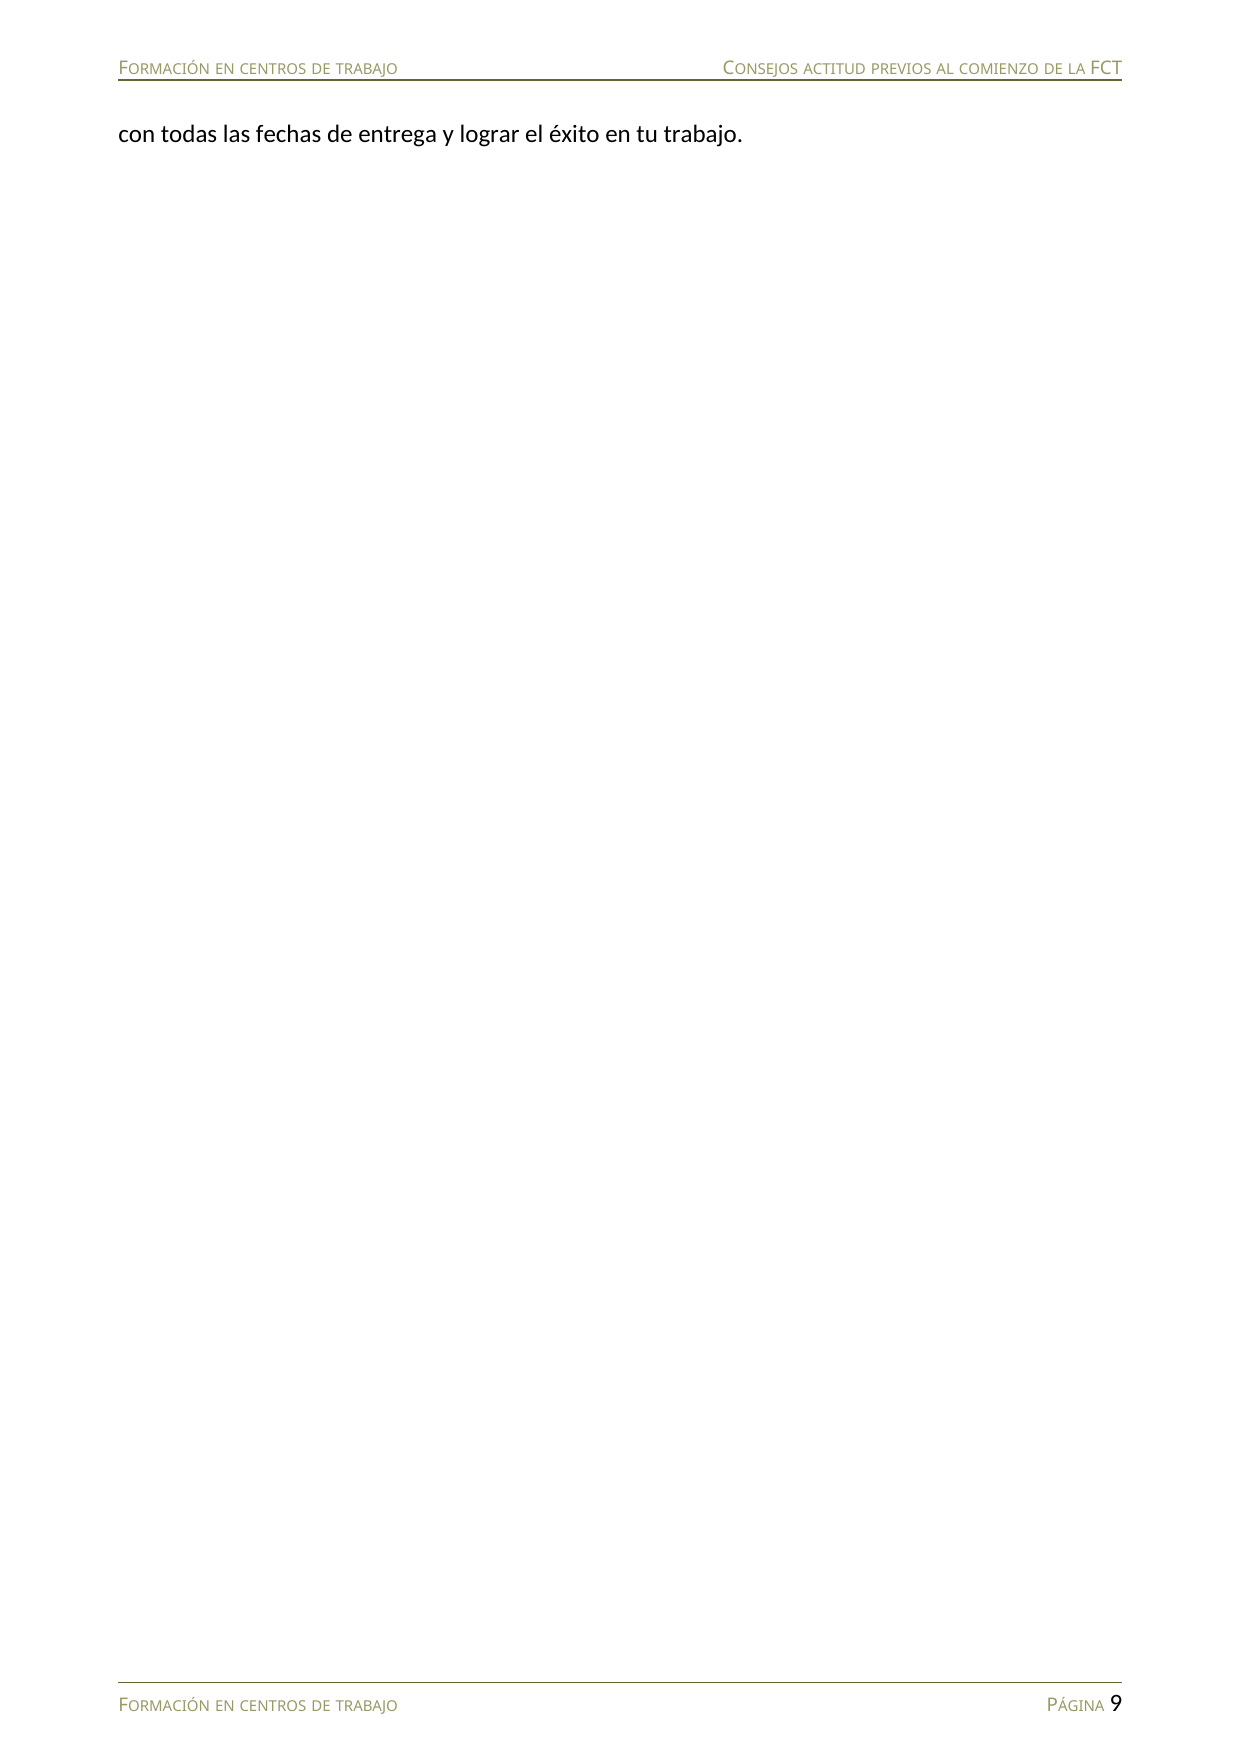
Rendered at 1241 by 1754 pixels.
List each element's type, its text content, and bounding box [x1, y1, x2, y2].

text con todas las fechas de entrega y lograr el éxito en tu trabajo. [118, 118, 1122, 148]
